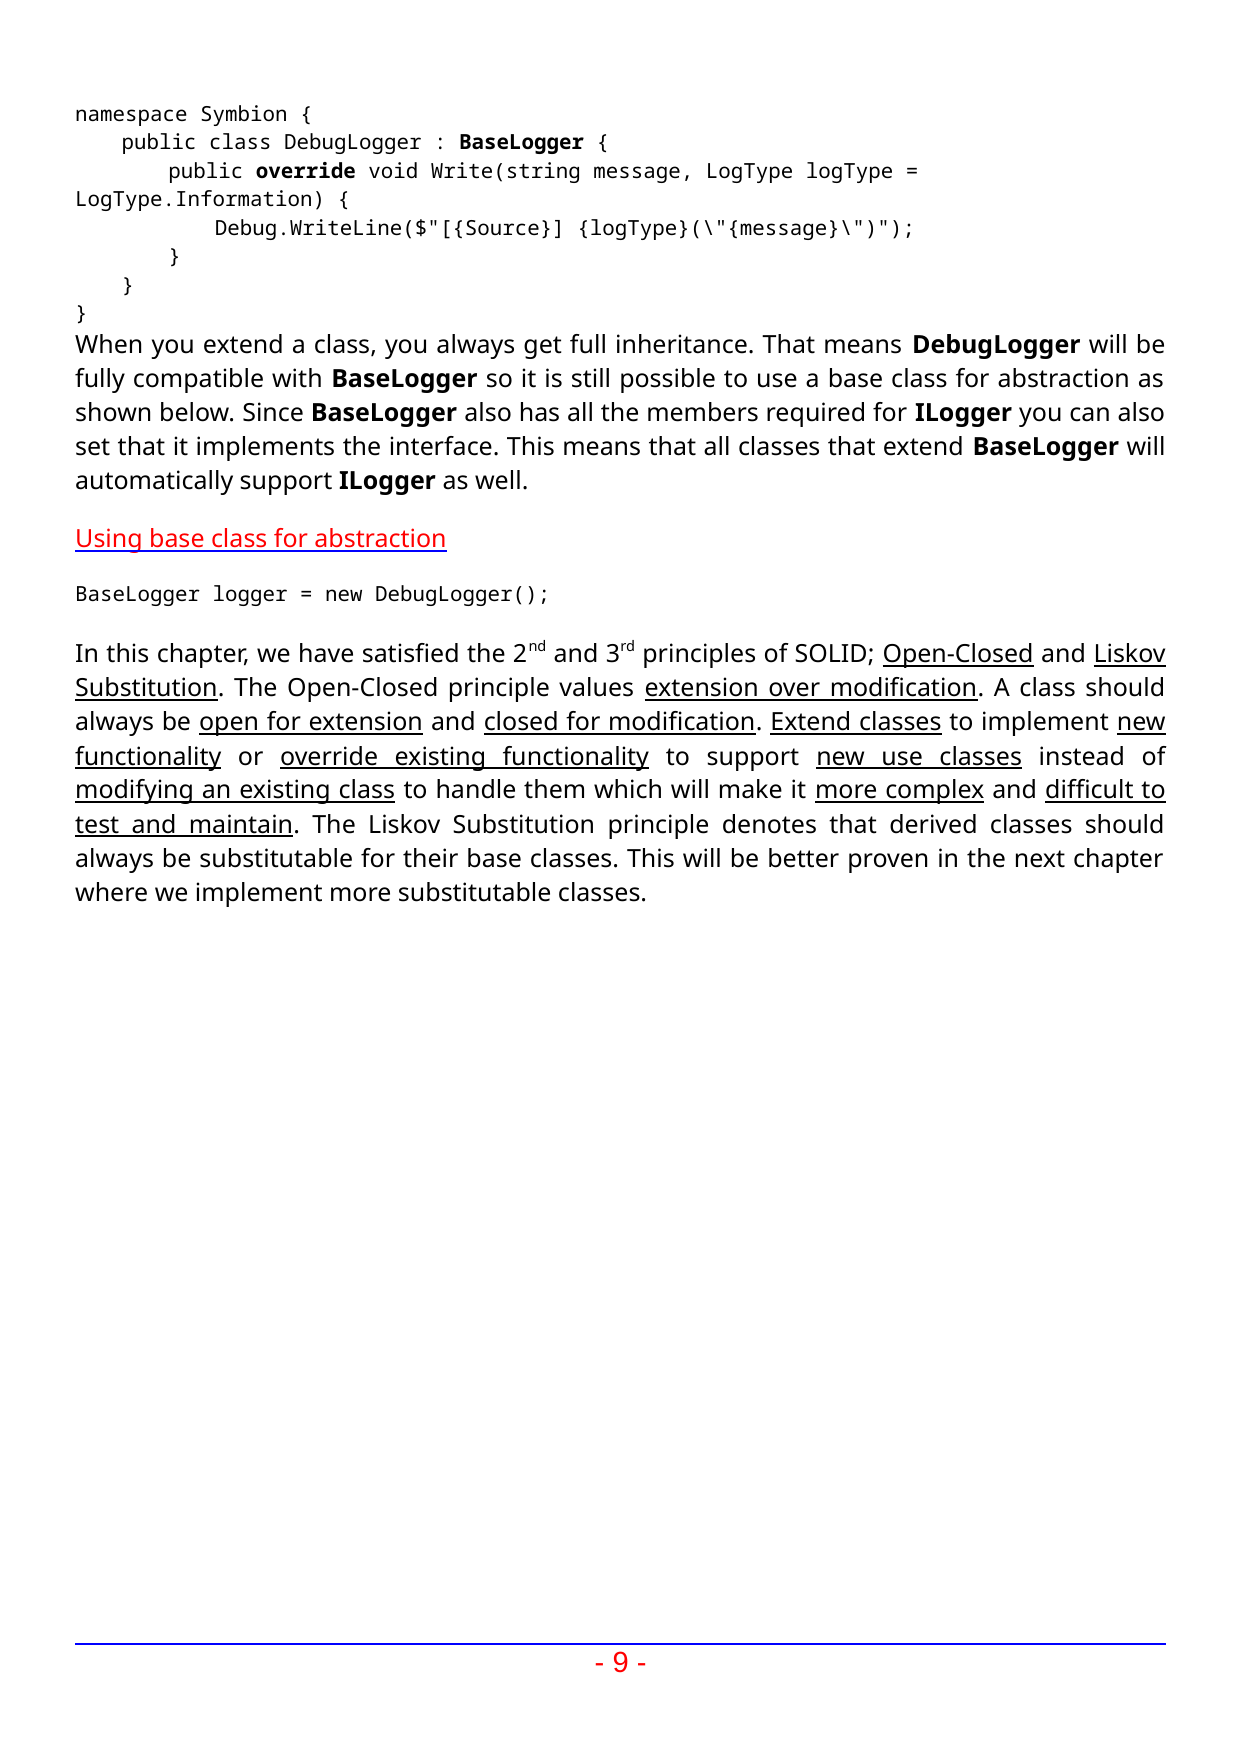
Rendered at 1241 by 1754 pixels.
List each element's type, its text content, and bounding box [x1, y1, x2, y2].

text In this chapter, we have satisfied the 2nd and 3rd principles of SOLID; Open-Closed and Liskov Substitution. The Open-Closed principle values extension over modification. A class should always be open for extension and closed for modification. Extend classes to implement new functionality or override existing functionality to support new use classes instead of modifying an existing class to handle them which will make it more complex and difficult to test and maintain. The Liskov Substitution principle denotes that derived classes should always be substitutable for their base classes. This will be better proven in the next chapter where we implement more substitutable classes. [75, 636, 1166, 908]
text Using base class for abstraction [75, 521, 1166, 555]
text When you extend a class, you always get full inheritance. That means DebugLogger will be fully compatible with BaseLogger so it is still possible to use a base class for abstraction as shown below. Since BaseLogger also has all the members required for ILogger you can also set that it implements the interface. This means that all classes that extend BaseLogger will automatically support ILogger as well. [75, 327, 1166, 497]
text Debug.WriteLine($"[{Source}] {logType}(\"{message}\")"); [75, 213, 1166, 241]
text BaseLogger logger = new DebugLogger(); [75, 579, 1166, 607]
text } [75, 241, 1166, 270]
text public class DebugLogger : BaseLogger { [75, 127, 1166, 156]
text namespace Symbion { [75, 99, 1166, 127]
text } [75, 298, 1166, 327]
text } [75, 270, 1166, 298]
text public override void Write(string message, LogType logType = LogType.Information) { [75, 156, 1166, 213]
